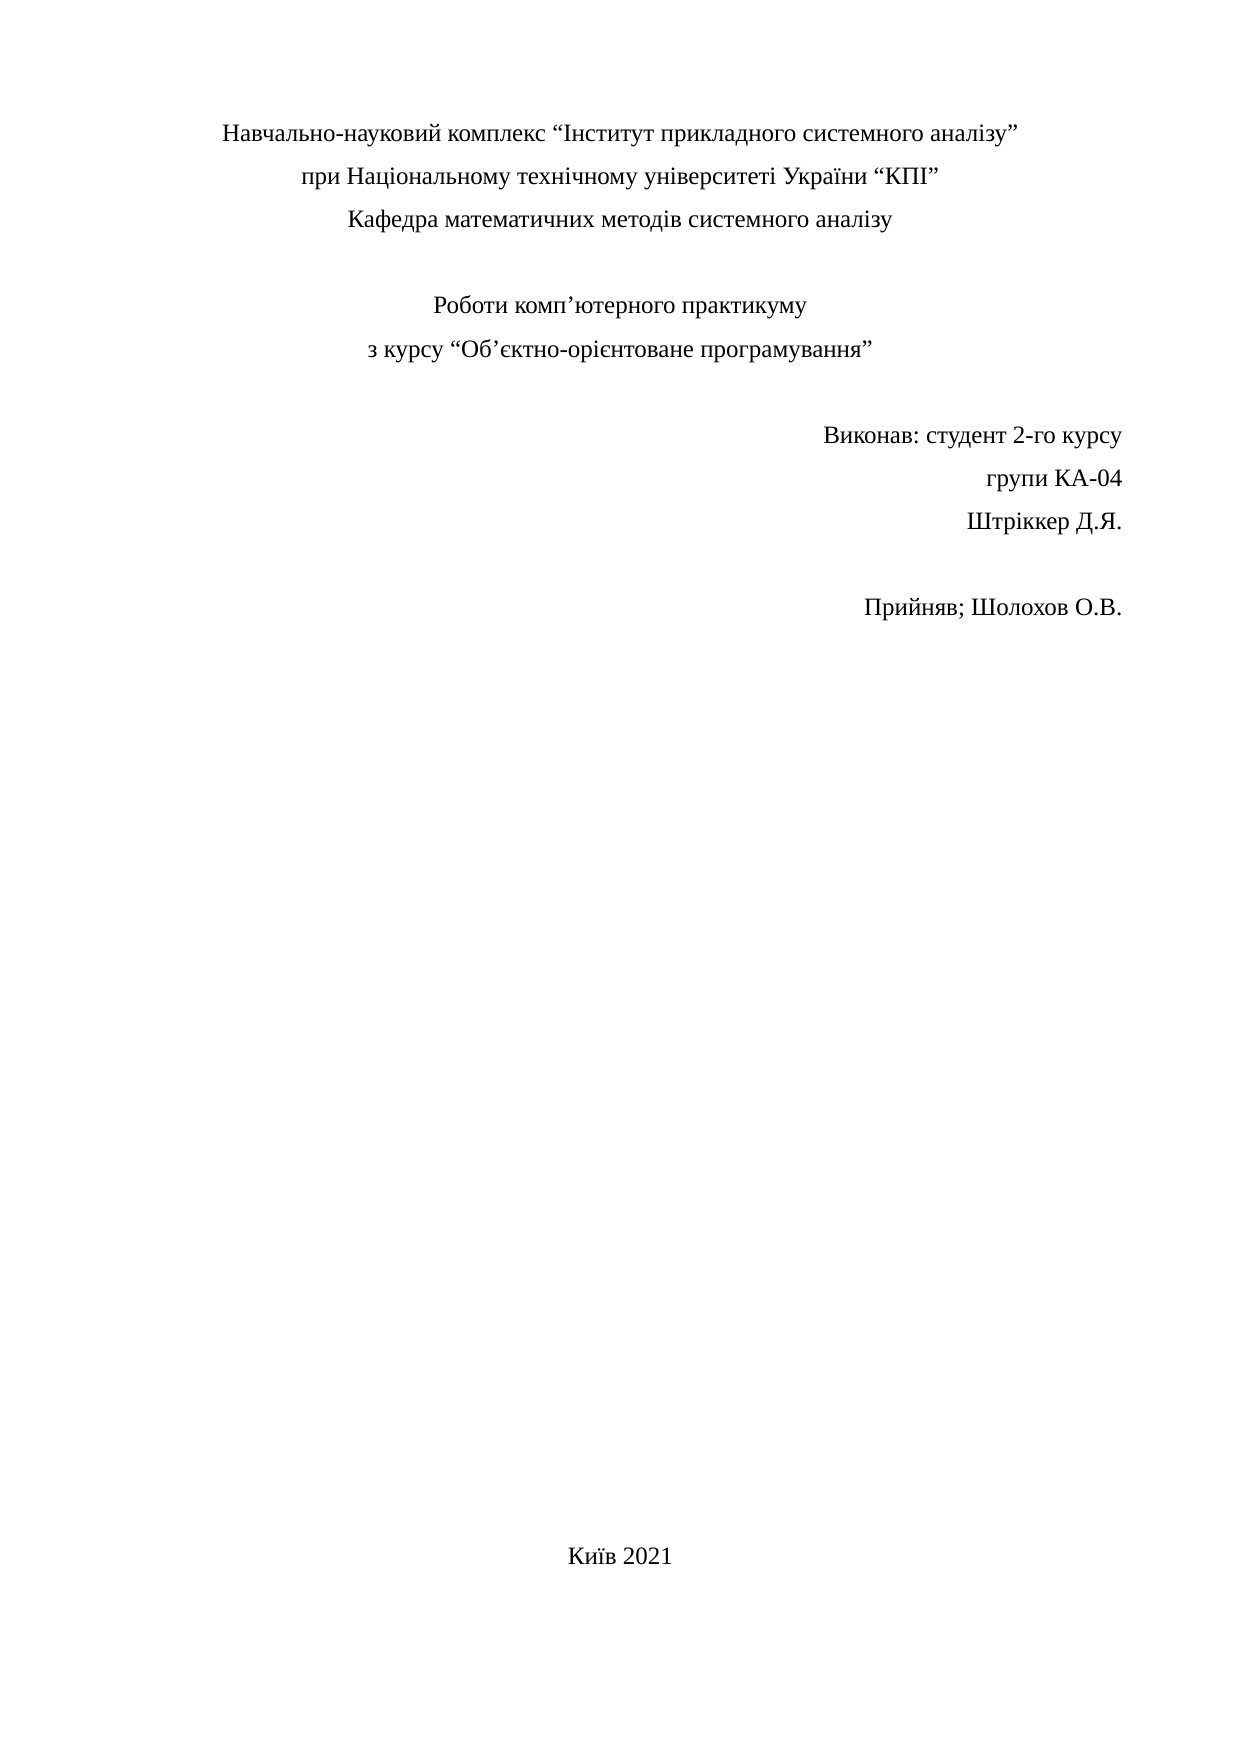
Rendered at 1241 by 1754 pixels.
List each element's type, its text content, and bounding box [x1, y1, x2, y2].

text Виконав: студент 2-го курсу [118, 420, 1122, 449]
text з курсу “Об’єктно-орієнтоване програмування” [118, 334, 1122, 362]
text Прийняв; Шолохов О.В. [118, 592, 1122, 621]
text групи КА-04 [118, 463, 1122, 492]
text Кафедра математичних методів системного аналізу [118, 204, 1122, 233]
text Київ 2021 [118, 1541, 1122, 1570]
text Навчально-науковий комплекс “Інститут прикладного системного аналізу” [118, 118, 1122, 147]
text Штріккер Д.Я. [118, 506, 1122, 535]
text при Національному технічному університеті України “КПІ” [118, 161, 1122, 190]
text Роботи комп’ютерного практикуму [118, 291, 1122, 319]
